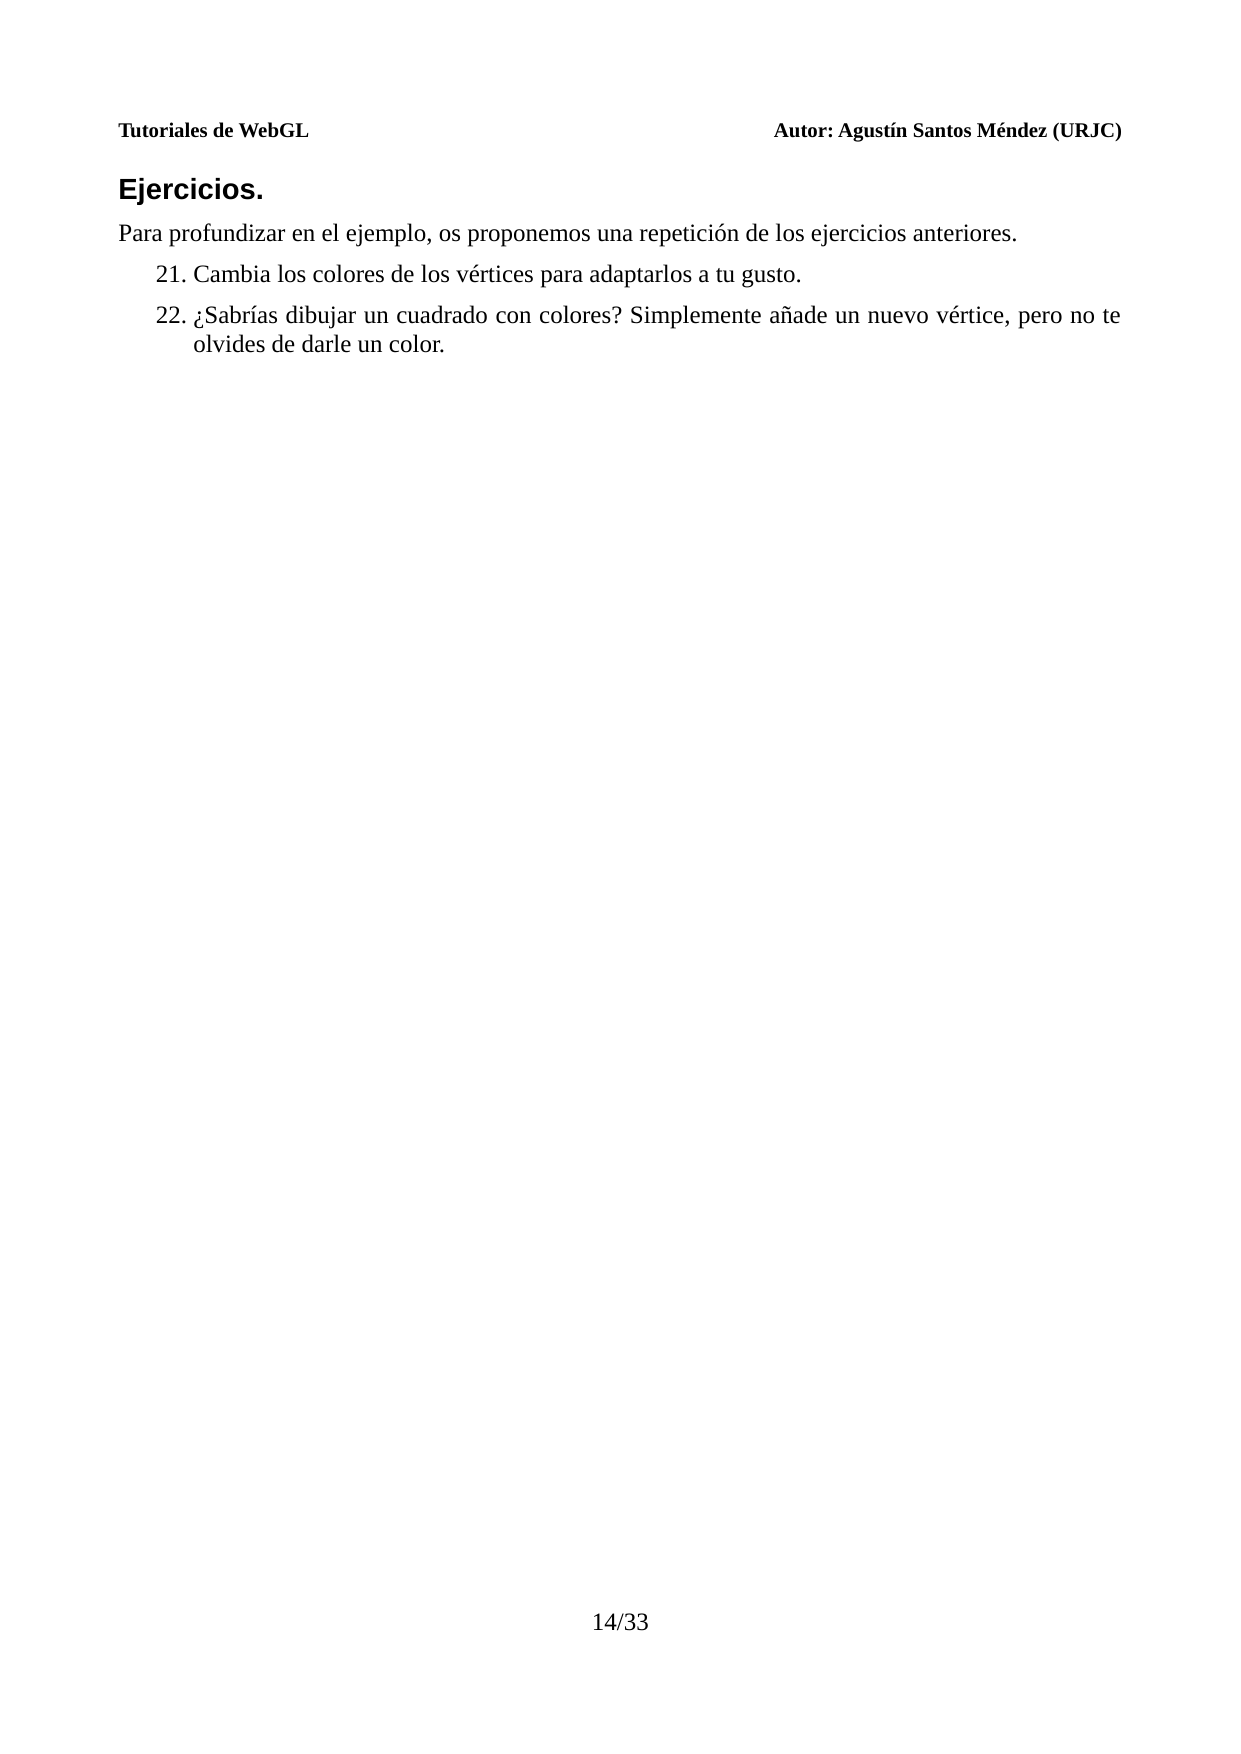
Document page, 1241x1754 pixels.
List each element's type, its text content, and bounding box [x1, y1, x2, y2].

list Cambia los colores de los vértices para adaptarlos a tu gusto. [156, 259, 1122, 288]
list ¿Sabrías dibujar un cuadrado con colores? Simplemente añade un nuevo vértice, pero no te olvides de darle un color. [156, 300, 1122, 358]
text Para profundizar en el ejemplo, os proponemos una repetición de los ejercicios anteriores. [118, 218, 1122, 246]
subtitle Ejercicios. [118, 172, 1122, 205]
